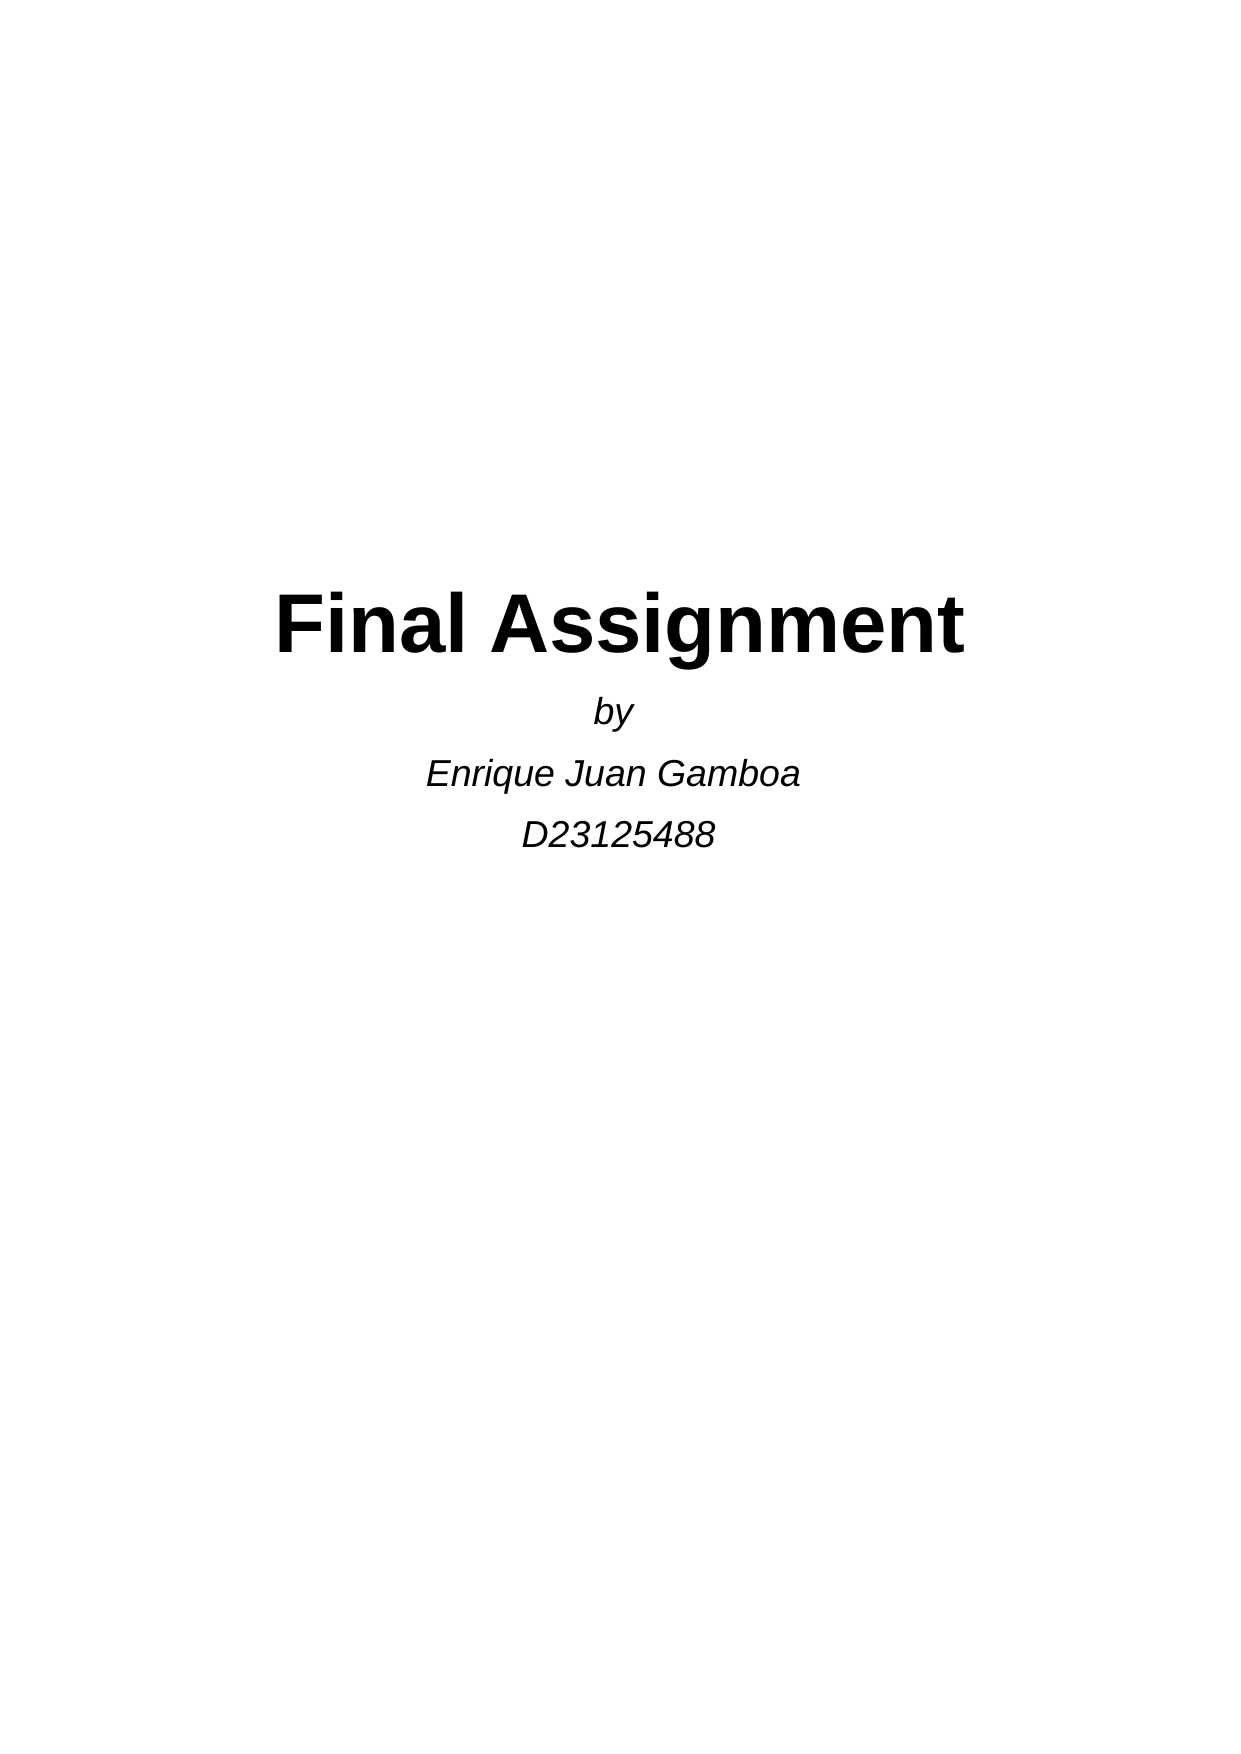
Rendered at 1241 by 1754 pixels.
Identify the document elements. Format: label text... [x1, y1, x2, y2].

subtitle D23125488 [118, 813, 1122, 856]
subtitle by [118, 689, 1122, 732]
subtitle Enrique Juan Gamboa [118, 751, 1122, 794]
title Final Assignment [118, 574, 1122, 670]
